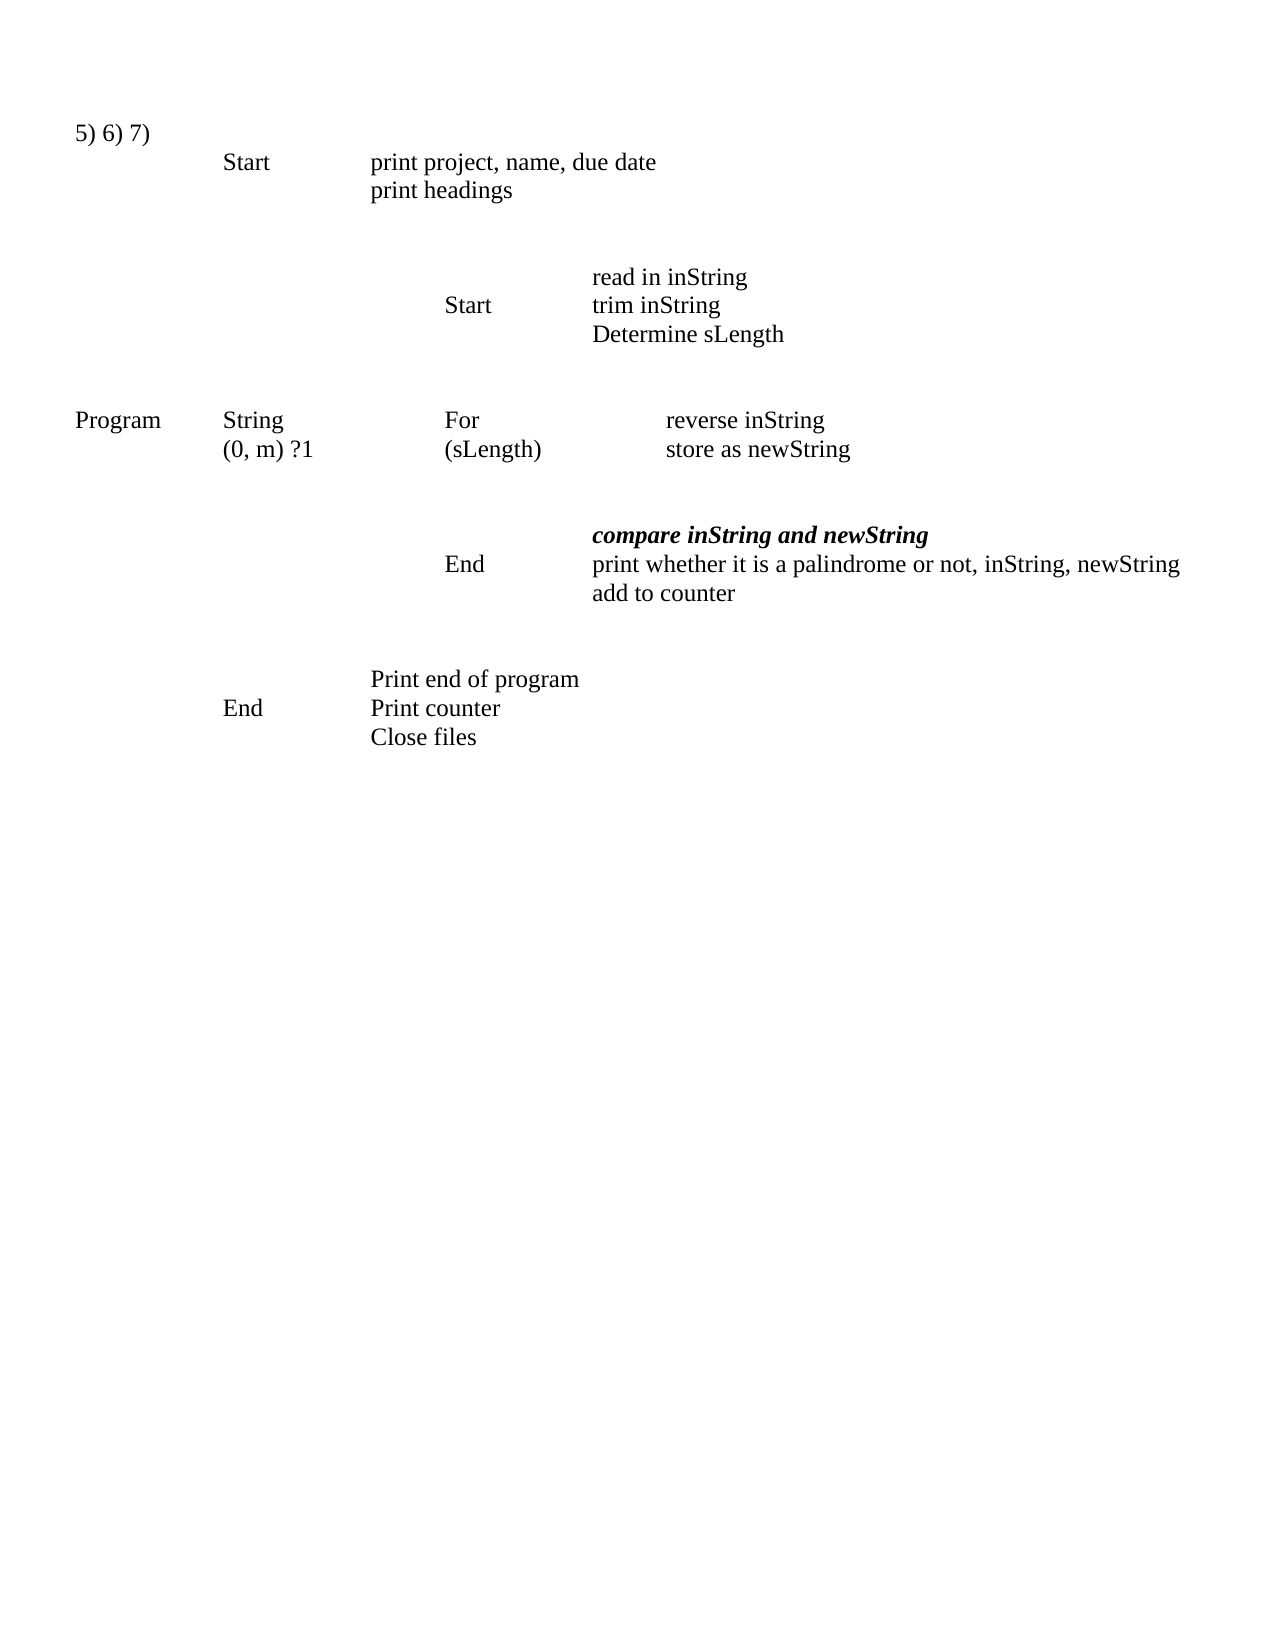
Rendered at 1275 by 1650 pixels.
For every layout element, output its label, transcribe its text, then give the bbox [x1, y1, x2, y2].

text add to counter [75, 578, 1212, 607]
text Print end of program [75, 664, 1212, 693]
text Determine sLength [75, 319, 1212, 348]
text Start print project, name, due date [75, 147, 1212, 176]
text Start trim inString [75, 291, 1212, 319]
text Program String For reverse inString [75, 406, 1212, 434]
text print headings [75, 176, 1212, 204]
text 5) 6) 7) [75, 118, 1212, 147]
text Close files [75, 722, 1212, 751]
text (0, m) ?1 (sLength) store as newString [75, 434, 1212, 463]
text compare inString and newString [75, 521, 1212, 549]
text read in inString [75, 262, 1212, 291]
text End print whether it is a palindrome or not, inString, newString [75, 549, 1268, 578]
text End Print counter [75, 693, 1212, 722]
